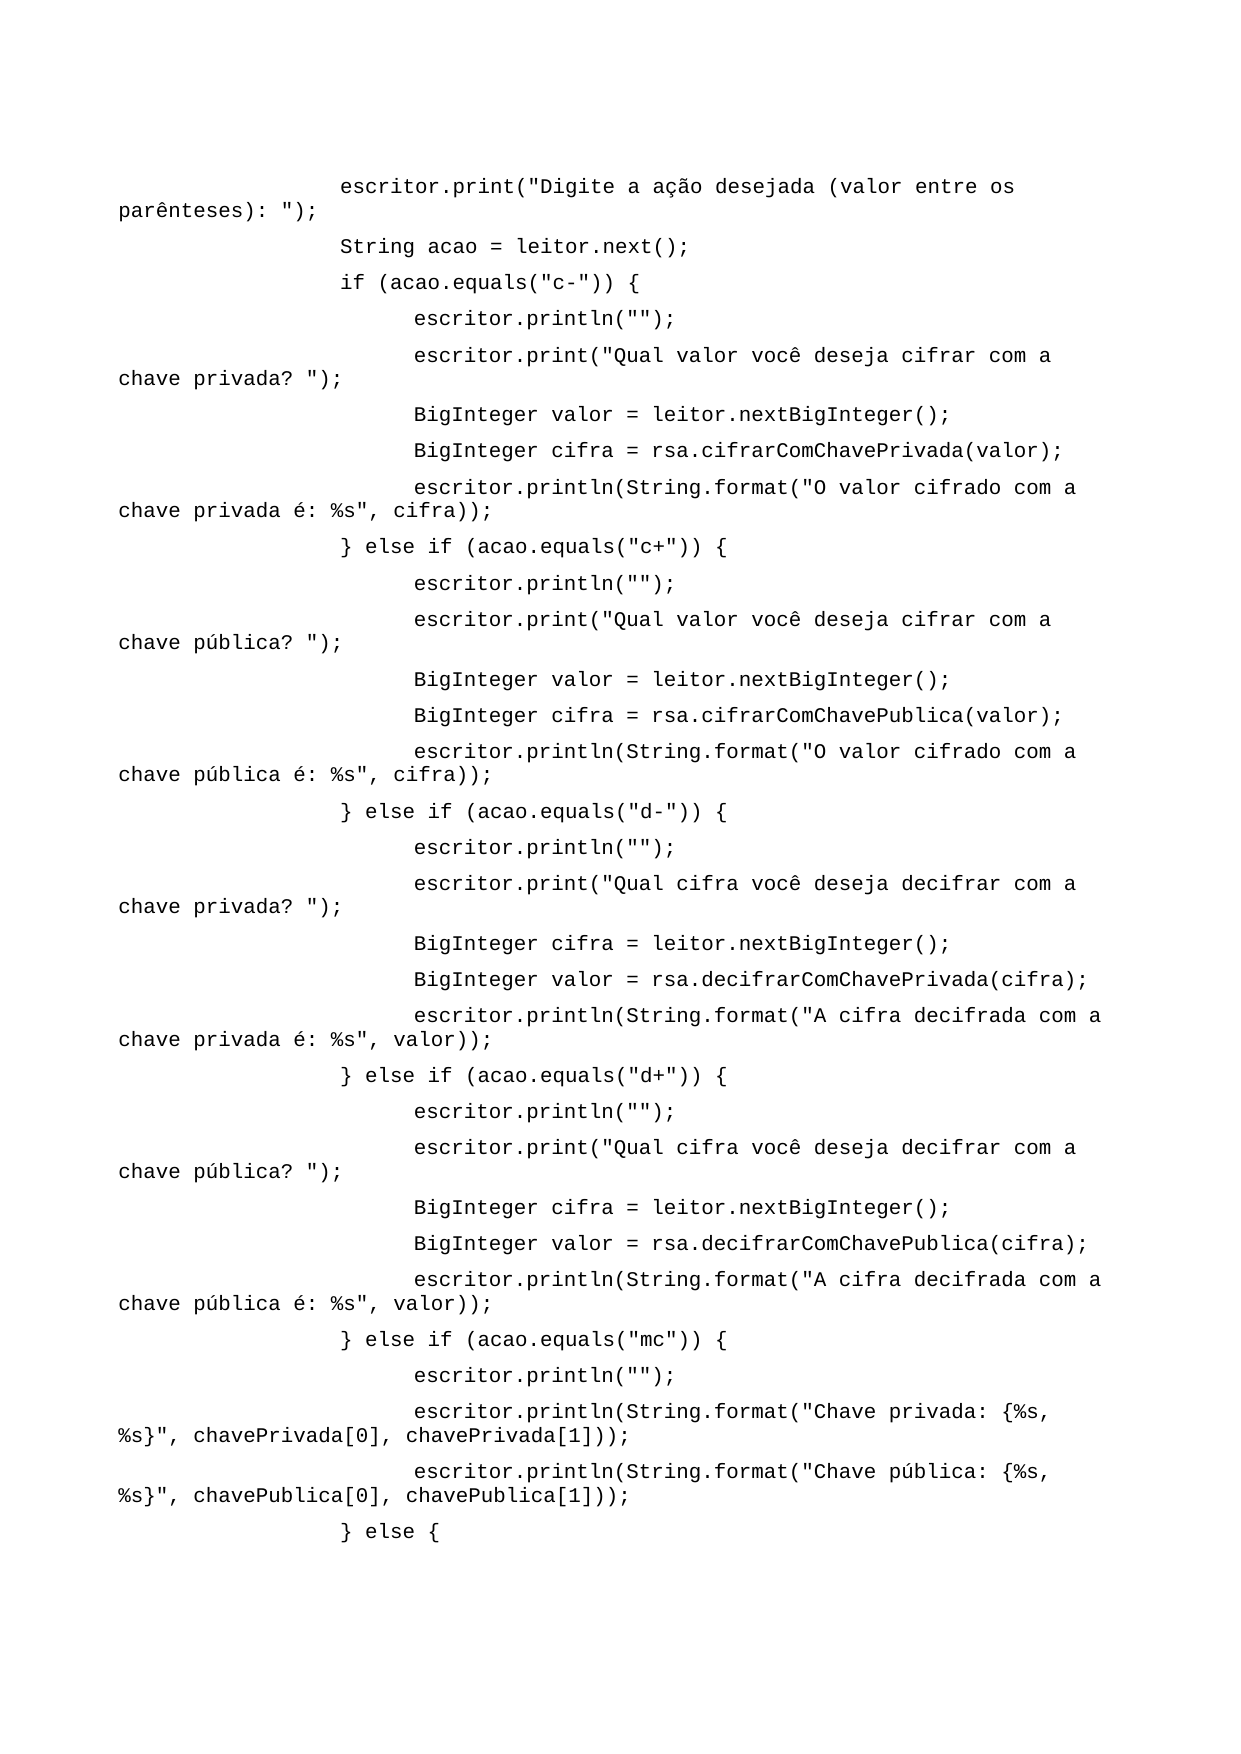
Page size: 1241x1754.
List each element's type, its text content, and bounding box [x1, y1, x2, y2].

text escritor.print("Digite a ação desejada (valor entre os parênteses): "); [118, 176, 1122, 224]
text BigInteger cifra = leitor.nextBigInteger(); [118, 933, 1122, 956]
text escritor.println(String.format("Chave pública: {%s, %s}", chavePublica[0], chavePublica[1])); [118, 1461, 1122, 1508]
text String acao = leitor.next(); [118, 236, 1122, 260]
text BigInteger cifra = rsa.cifrarComChavePublica(valor); [118, 705, 1122, 728]
text escritor.println(""); [118, 573, 1122, 596]
text escritor.println(String.format("A cifra decifrada com a chave pública é: %s", valor)); [118, 1269, 1122, 1316]
text escritor.println(""); [118, 308, 1122, 332]
text escritor.print("Qual valor você deseja cifrar com a chave pública? "); [118, 609, 1122, 656]
text BigInteger cifra = rsa.cifrarComChavePrivada(valor); [118, 441, 1122, 464]
text BigInteger valor = leitor.nextBigInteger(); [118, 404, 1122, 428]
text escritor.println(String.format("O valor cifrado com a chave privada é: %s", cifra)); [118, 477, 1122, 524]
text BigInteger valor = leitor.nextBigInteger(); [118, 668, 1122, 692]
text escritor.print("Qual cifra você deseja decifrar com a chave privada? "); [118, 873, 1122, 920]
text } else if (acao.equals("d-")) { [118, 801, 1122, 824]
text escritor.println(""); [118, 1365, 1122, 1389]
text BigInteger valor = rsa.decifrarComChavePrivada(cifra); [118, 969, 1122, 992]
text escritor.println(""); [118, 837, 1122, 860]
text BigInteger cifra = leitor.nextBigInteger(); [118, 1197, 1122, 1221]
text escritor.println(String.format("A cifra decifrada com a chave privada é: %s", valor)); [118, 1005, 1122, 1052]
text escritor.print("Qual valor você deseja cifrar com a chave privada? "); [118, 344, 1122, 392]
text } else if (acao.equals("c+")) { [118, 536, 1122, 560]
text escritor.print("Qual cifra você deseja decifrar com a chave pública? "); [118, 1137, 1122, 1184]
text if (acao.equals("c-")) { [118, 272, 1122, 296]
text escritor.println(String.format("O valor cifrado com a chave pública é: %s", cifra)); [118, 741, 1122, 788]
text escritor.println(""); [118, 1101, 1122, 1124]
text } else if (acao.equals("mc")) { [118, 1329, 1122, 1353]
text } else { [118, 1521, 1122, 1544]
text BigInteger valor = rsa.decifrarComChavePublica(cifra); [118, 1233, 1122, 1257]
text } else if (acao.equals("d+")) { [118, 1065, 1122, 1088]
text escritor.println(String.format("Chave privada: {%s, %s}", chavePrivada[0], chavePrivada[1])); [118, 1401, 1122, 1448]
